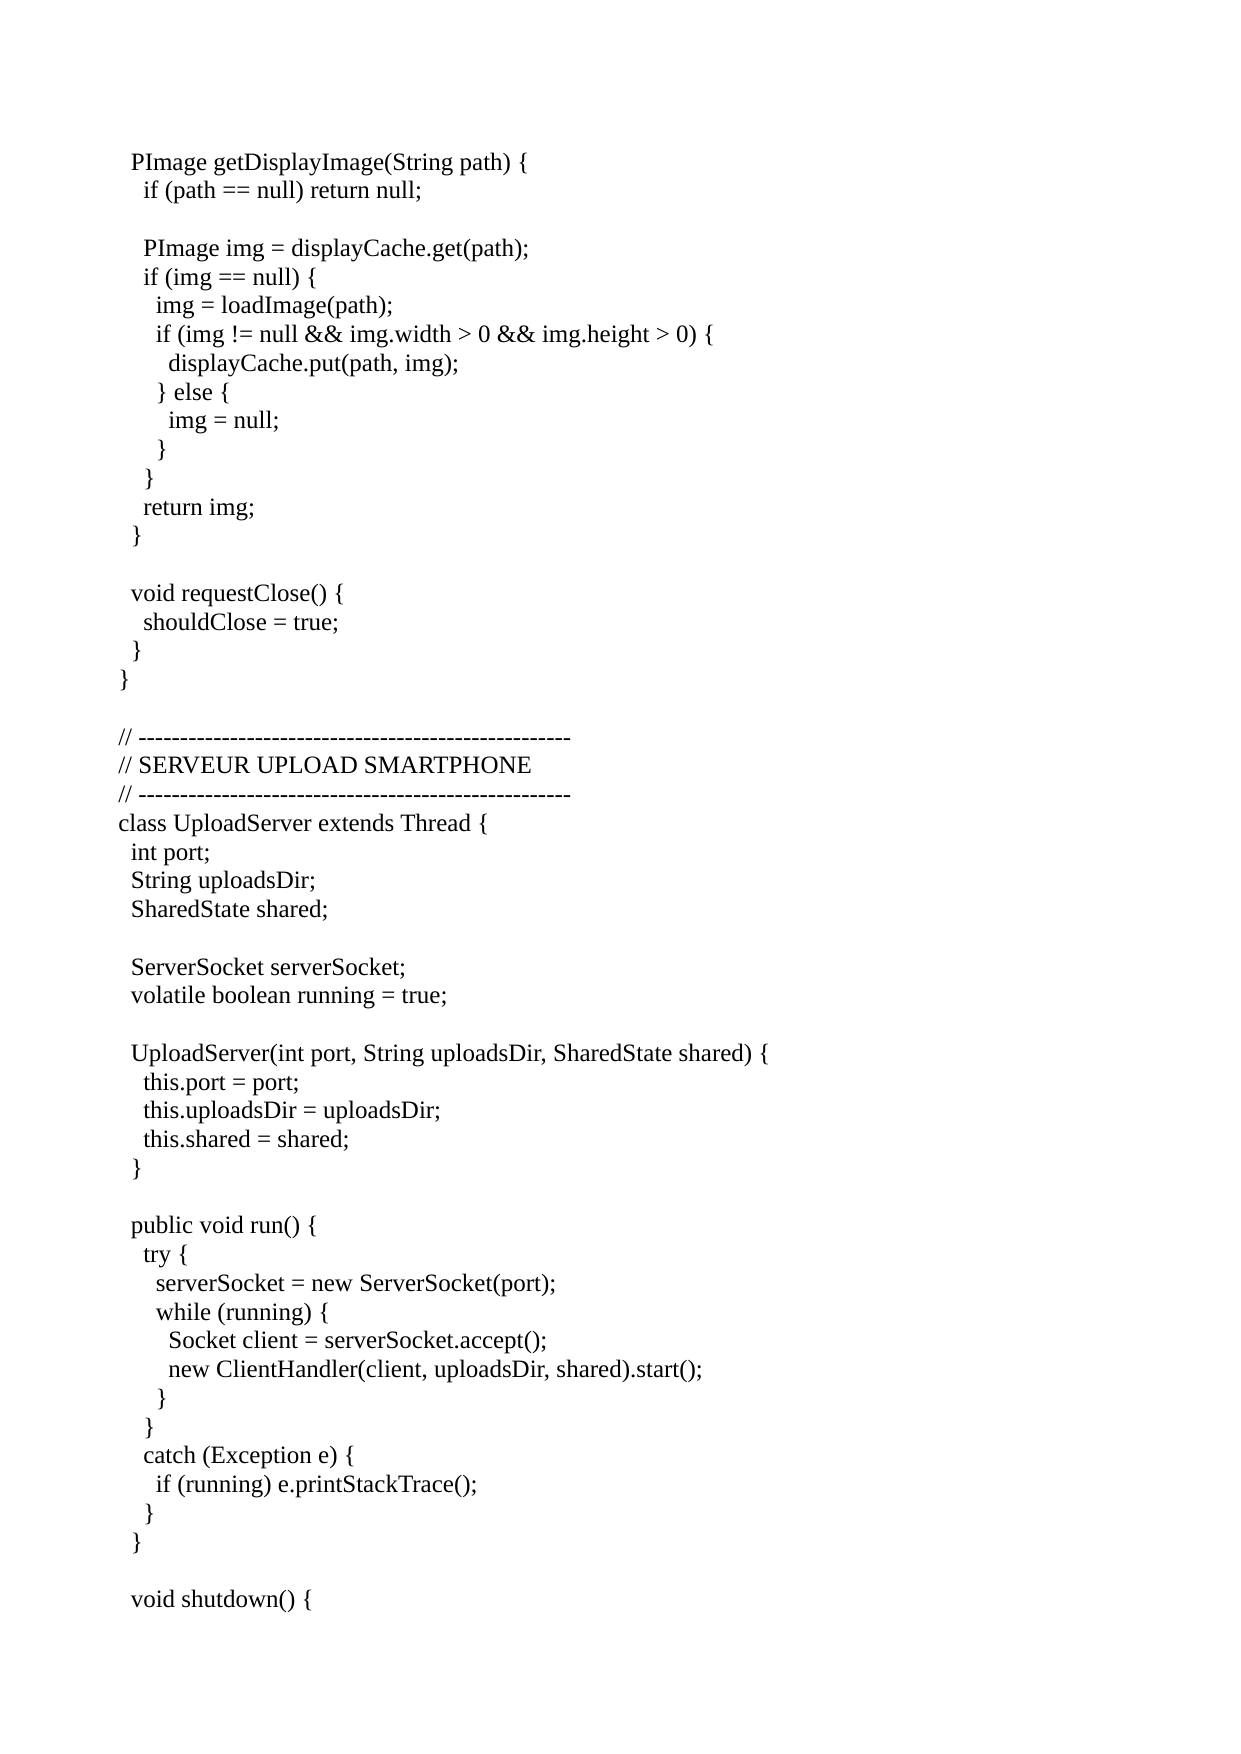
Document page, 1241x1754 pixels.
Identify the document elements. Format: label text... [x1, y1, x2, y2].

text int port; [118, 837, 1122, 866]
text Socket client = serverSocket.accept(); [118, 1326, 1122, 1354]
text catch (Exception e) { [118, 1441, 1122, 1469]
text void requestClose() { [118, 578, 1122, 607]
text } [118, 463, 1122, 492]
text } [118, 1527, 1122, 1556]
text } else { [118, 377, 1122, 406]
text } [118, 1412, 1122, 1441]
text this.uploadsDir = uploadsDir; [118, 1096, 1122, 1124]
text return img; [118, 492, 1122, 521]
text public void run() { [118, 1211, 1122, 1239]
text displayCache.put(path, img); [118, 348, 1122, 377]
text volatile boolean running = true; [118, 981, 1122, 1009]
text // ---------------------------------------------------- [118, 779, 1122, 808]
text PImage img = displayCache.get(path); [118, 233, 1122, 262]
text this.port = port; [118, 1067, 1122, 1096]
text this.shared = shared; [118, 1124, 1122, 1153]
text class UploadServer extends Thread { [118, 808, 1122, 837]
text } [118, 1153, 1122, 1182]
text } [118, 636, 1122, 664]
text if (img != null && img.width > 0 && img.height > 0) { [118, 319, 1122, 348]
text serverSocket = new ServerSocket(port); [118, 1268, 1122, 1297]
text if (running) e.printStackTrace(); [118, 1469, 1122, 1498]
text // SERVEUR UPLOAD SMARTPHONE [118, 751, 1122, 779]
text SharedState shared; [118, 894, 1122, 923]
text ServerSocket serverSocket; [118, 952, 1122, 981]
text } [118, 521, 1122, 549]
text } [118, 434, 1122, 463]
text String uploadsDir; [118, 866, 1122, 894]
text shouldClose = true; [118, 607, 1122, 636]
text } [118, 1383, 1122, 1412]
text if (img == null) { [118, 262, 1122, 291]
text try { [118, 1239, 1122, 1268]
text if (path == null) return null; [118, 176, 1122, 204]
text img = null; [118, 406, 1122, 434]
text } [118, 1498, 1122, 1527]
text // ---------------------------------------------------- [118, 722, 1122, 751]
text new ClientHandler(client, uploadsDir, shared).start(); [118, 1354, 1122, 1383]
text while (running) { [118, 1297, 1122, 1326]
text void shutdown() { [118, 1584, 1122, 1613]
text img = loadImage(path); [118, 291, 1122, 319]
text } [118, 664, 1122, 693]
text PImage getDisplayImage(String path) { [118, 147, 1122, 176]
text UploadServer(int port, String uploadsDir, SharedState shared) { [118, 1038, 1122, 1067]
